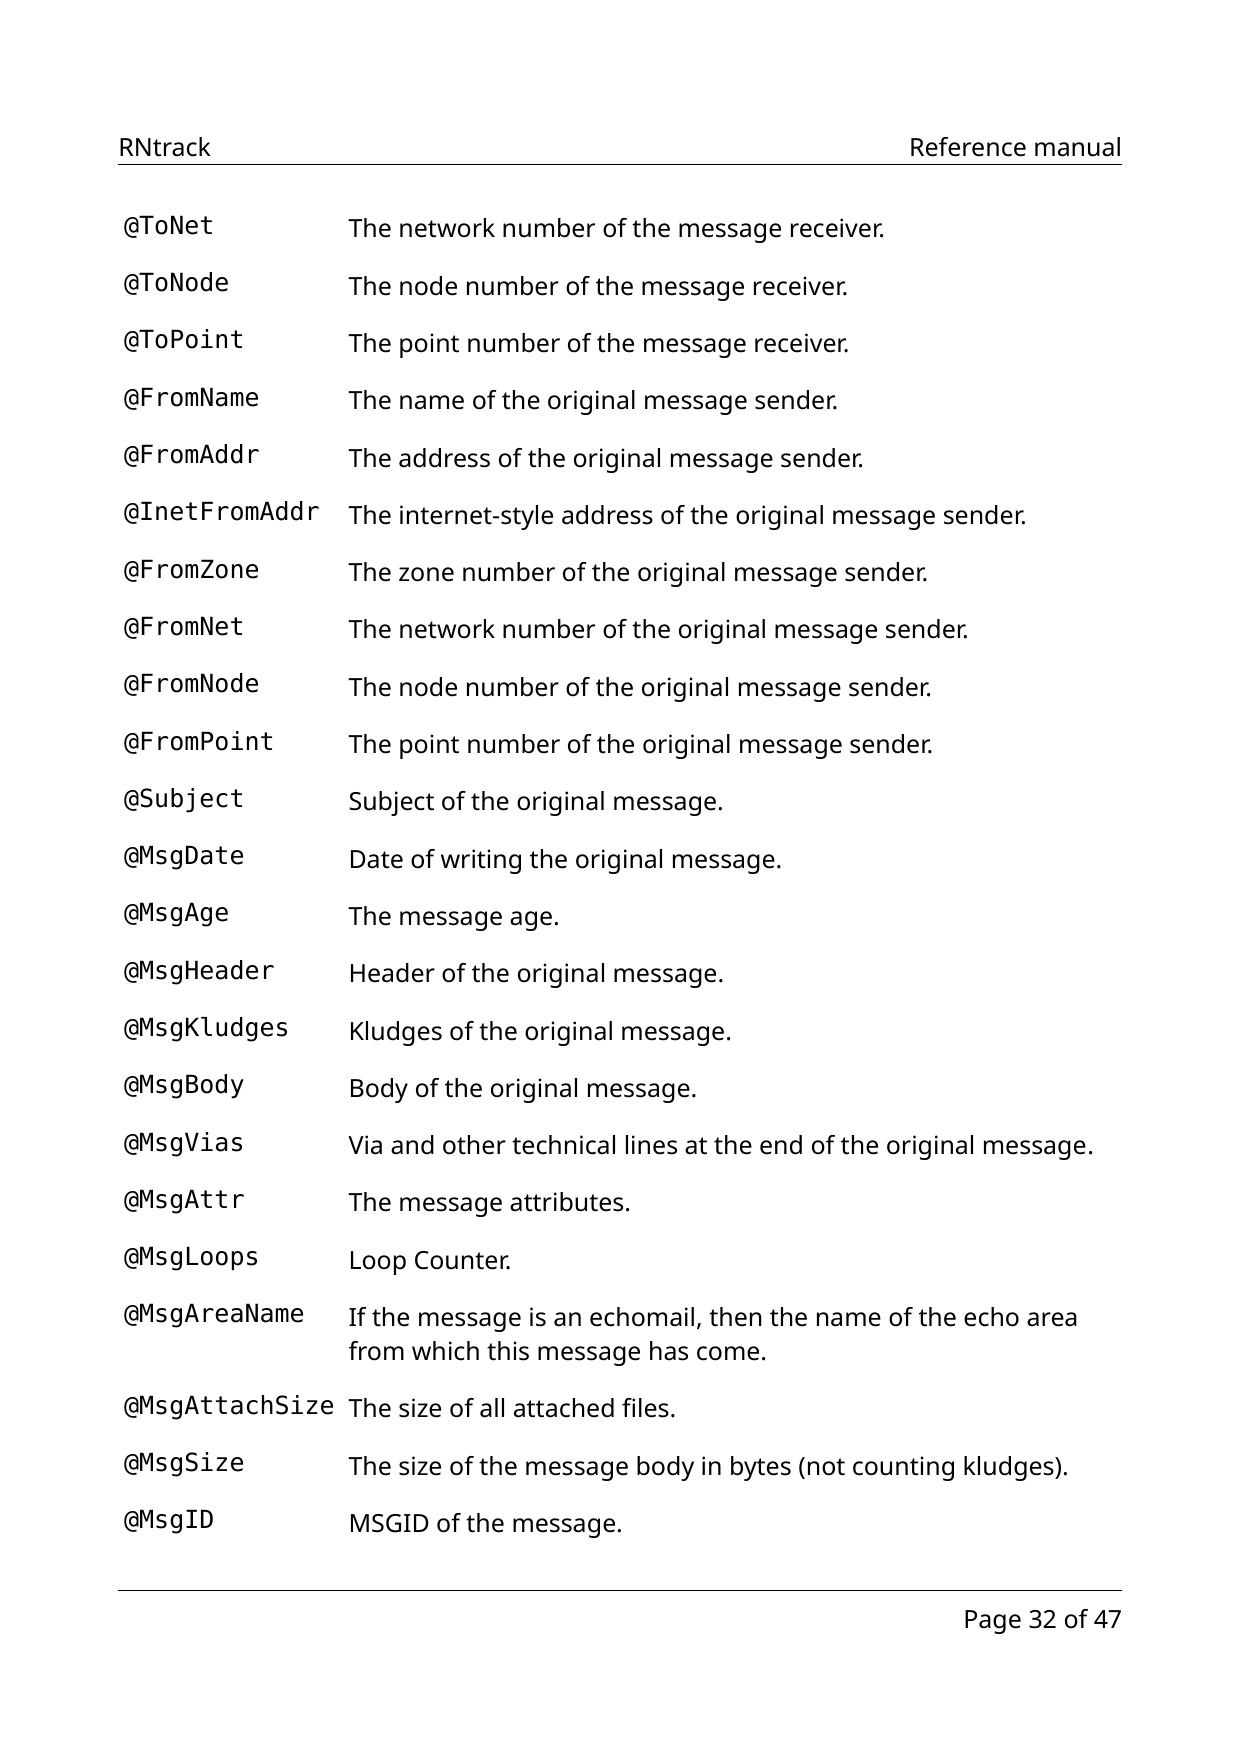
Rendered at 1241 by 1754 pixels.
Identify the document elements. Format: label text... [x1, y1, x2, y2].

table_cell The node number of the message receiver. [343, 251, 1122, 308]
table_cell Header of the original message. [343, 938, 1122, 996]
table_cell Via and other technical lines at the end of the original message. [343, 1110, 1122, 1167]
table_cell @FromNode [118, 652, 343, 709]
table_cell If the message is an echomail, then the name of the echo area from which this message has come. [343, 1282, 1122, 1373]
table_cell The point number of the message receiver. [343, 308, 1122, 365]
table_cell @InetFromAddr [118, 480, 343, 537]
table_cell @Subject [118, 766, 343, 824]
table_cell @FromNet [118, 595, 343, 652]
table_cell @FromAddr [118, 423, 343, 480]
table_cell The point number of the original message sender. [343, 709, 1122, 766]
table_cell @ToNet [118, 194, 343, 251]
table_cell @FromPoint [118, 709, 343, 766]
table_cell @MsgID [118, 1488, 343, 1545]
table_cell The zone number of the original message sender. [343, 537, 1122, 594]
table_cell @MsgBody [118, 1053, 343, 1110]
table_cell @MsgHeader [118, 938, 343, 996]
table_cell @ToPoint [118, 308, 343, 365]
table_cell Subject of the original message. [343, 766, 1122, 824]
table_cell @MsgLoops [118, 1225, 343, 1282]
table_cell The name of the original message sender. [343, 365, 1122, 423]
table_cell Date of writing the original message. [343, 824, 1122, 881]
table_cell The size of all attached files. [343, 1374, 1122, 1431]
table_cell The address of the original message sender. [343, 423, 1122, 480]
table_cell The network number of the original message sender. [343, 595, 1122, 652]
table_cell @MsgKludges [118, 996, 343, 1053]
table_cell The message attributes. [343, 1168, 1122, 1225]
table_cell @MsgAttachSize [118, 1374, 343, 1431]
table_cell @MsgSize [118, 1431, 343, 1488]
table_cell @FromName [118, 365, 343, 423]
table_cell @MsgAttr [118, 1168, 343, 1225]
table_cell The message age. [343, 881, 1122, 938]
table_cell The internet-style address of the original message sender. [343, 480, 1122, 537]
table_cell Loop Counter. [343, 1225, 1122, 1282]
table_cell @MsgDate [118, 824, 343, 881]
table_cell MSGID of the message. [343, 1488, 1122, 1545]
table_cell @MsgAge [118, 881, 343, 938]
table_cell Body of the original message. [343, 1053, 1122, 1110]
table_cell The network number of the message receiver. [343, 194, 1122, 251]
table_cell @MsgAreaName [118, 1282, 343, 1373]
table_cell Kludges of the original message. [343, 996, 1122, 1053]
table_cell @ToNode [118, 251, 343, 308]
table_cell The size of the message body in bytes (not counting kludges). [343, 1431, 1122, 1488]
table_cell @FromZone [118, 537, 343, 594]
table_cell The node number of the original message sender. [343, 652, 1122, 709]
table_cell @MsgVias [118, 1110, 343, 1167]
